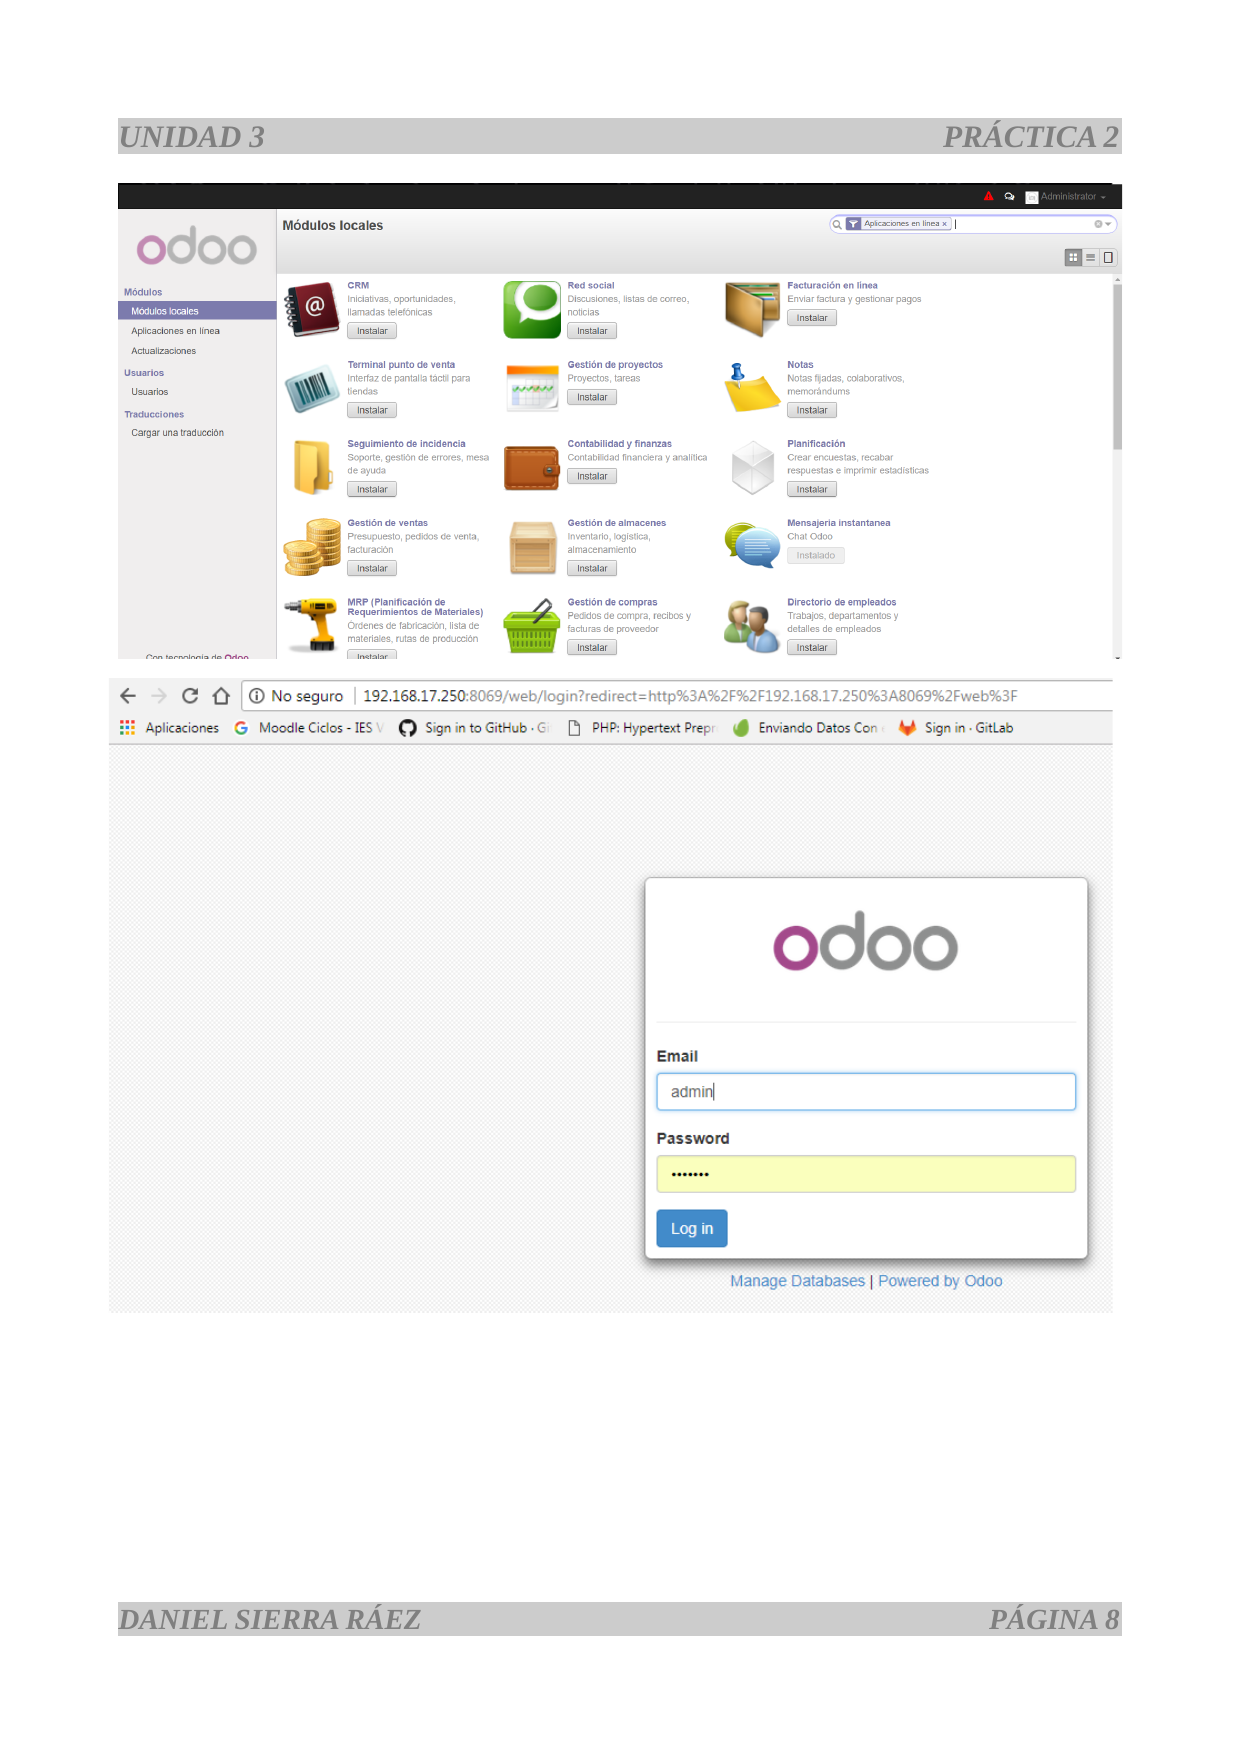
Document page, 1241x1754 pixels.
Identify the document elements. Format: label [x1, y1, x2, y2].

picture [118, 183, 1123, 659]
picture [108, 678, 1113, 1313]
